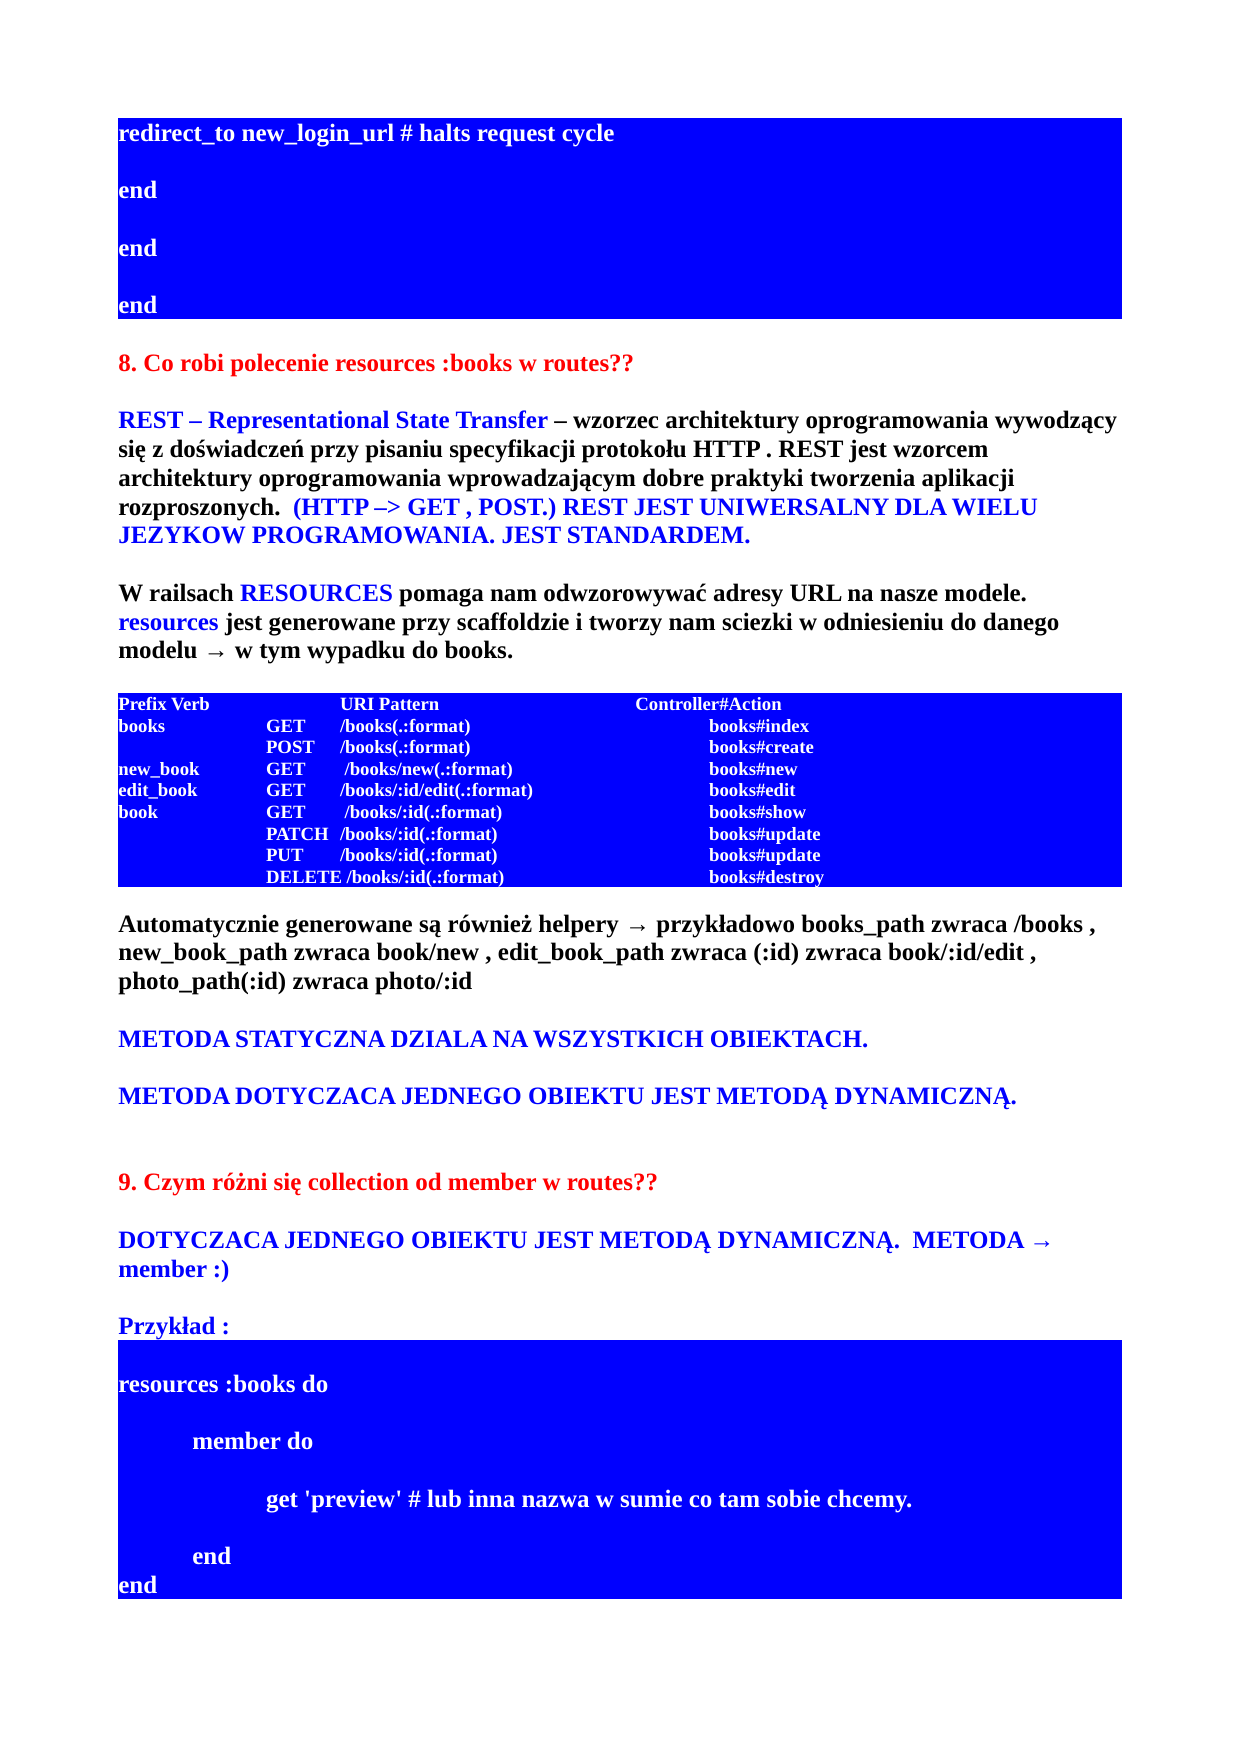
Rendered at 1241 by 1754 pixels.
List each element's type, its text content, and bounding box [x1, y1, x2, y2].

text edit_book GET /books/:id/edit(.:format) books#edit [118, 779, 1122, 801]
text METODA DOTYCZACA JEDNEGO OBIEKTU JEST METODĄ DYNAMICZNĄ. [118, 1081, 1122, 1110]
text end [118, 233, 1122, 262]
text Automatycznie generowane są również helpery → przykładowo books_path zwraca /books , [118, 909, 1122, 937]
text 8. Co robi polecenie resources :books w routes?? [118, 348, 1122, 377]
text REST – Representational State Transfer – wzorzec architektury oprogramowania wywodzący się z doświadczeń przy pisaniu specyfikacji protokołu HTTP . REST jest wzorcem architektury oprogramowania wprowadzającym dobre praktyki tworzenia aplikacji rozproszonych. (HTTP –> GET , POST.) REST JEST UNIWERSALNY DLA WIELU JEZYKOW PROGRAMOWANIA. JEST STANDARDEM. [118, 406, 1122, 549]
text new_book_path zwraca book/new , edit_book_path zwraca (:id) zwraca book/:id/edit , photo_path(:id) zwraca photo/:id [118, 937, 1122, 995]
text new_book GET /books/new(.:format) books#new [118, 758, 1122, 779]
text end [118, 1541, 1122, 1570]
text PUT /books/:id(.:format) books#update [118, 844, 1122, 866]
text end [118, 291, 1122, 319]
text resources jest generowane przy scaffoldzie i tworzy nam sciezki w odniesieniu do danego modelu → w tym wypadku do books. [118, 607, 1122, 664]
text Prefix Verb URI Pattern Controller#Action [118, 693, 1122, 715]
text 9. Czym różni się collection od member w routes?? [118, 1167, 1122, 1196]
text METODA STATYCZNA DZIALA NA WSZYSTKICH OBIEKTACH. [118, 1024, 1122, 1052]
text W railsach RESOURCES pomaga nam odwzorowywać adresy URL na nasze modele. [118, 578, 1122, 607]
text DELETE /books/:id(.:format) books#destroy [118, 866, 1122, 887]
text get 'preview' # lub inna nazwa w sumie co tam sobie chcemy. [118, 1484, 1122, 1512]
text end [118, 176, 1122, 204]
text resources :books do [118, 1369, 1122, 1397]
text member do [118, 1426, 1122, 1455]
text end [118, 1570, 1122, 1599]
text book GET /books/:id(.:format) books#show [118, 801, 1122, 822]
text Przykład : [118, 1311, 1122, 1340]
text books GET /books(.:format) books#index [118, 715, 1122, 736]
text POST /books(.:format) books#create [118, 736, 1122, 758]
text redirect_to new_login_url # halts request cycle [118, 118, 1122, 147]
text DOTYCZACA JEDNEGO OBIEKTU JEST METODĄ DYNAMICZNĄ. METODA → member :) [118, 1225, 1122, 1282]
text PATCH /books/:id(.:format) books#update [118, 822, 1122, 844]
